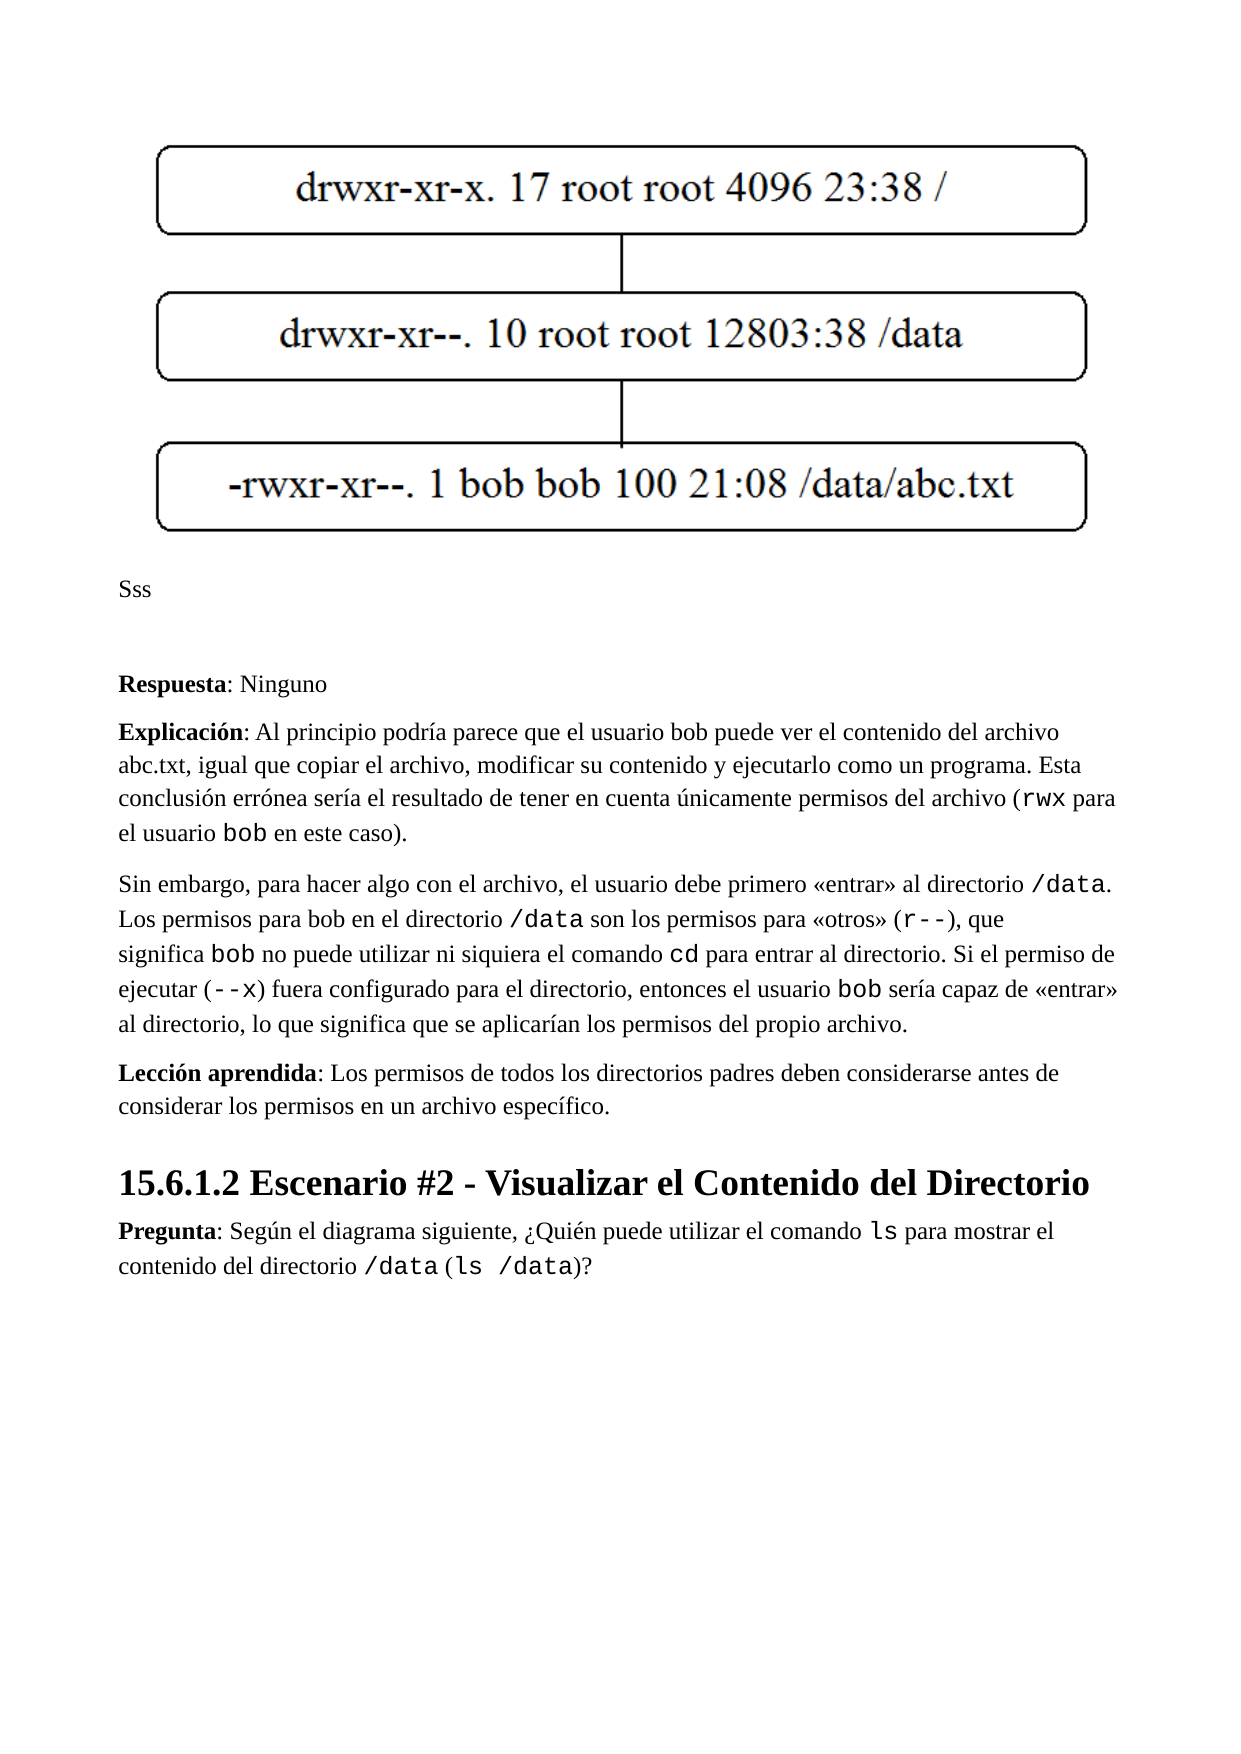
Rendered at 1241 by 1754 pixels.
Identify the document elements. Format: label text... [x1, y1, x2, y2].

text Sin embargo, para hacer algo con el archivo, el usuario debe primero «entrar» al directorio /data. Los permisos para bob en el directorio /data son los permisos para «otros» (r--), que significa bob no puede utilizar ni siquiera el comando cd para entrar al directorio. Si el permiso de ejecutar (--x) fuera configurado para el directorio, entonces el usuario bob sería capaz de «entrar» al directorio, lo que significa que se aplicarían los permisos del propio archivo. [118, 869, 1122, 1038]
text Sss [118, 570, 1122, 603]
text Explicación: Al principio podría parece que el usuario bob puede ver el contenido del archivo abc.txt, igual que copiar el archivo, modificar su contenido y ejecutarlo como un programa. Esta conclusión errónea sería el resultado de tener en cuenta únicamente permisos del archivo (rwx para el usuario bob en este caso). [118, 717, 1122, 849]
text Respuesta: Ninguno [118, 669, 1122, 698]
picture [118, 118, 1123, 570]
text Pregunta: Según el diagrama siguiente, ¿Quién puede utilizar el comando ls para mostrar el contenido del directorio /data (ls /data)? [118, 1216, 1122, 1282]
text Lección aprendida: Los permisos de todos los directorios padres deben considerarse antes de considerar los permisos en un archivo específico. [118, 1058, 1122, 1120]
subtitle 15.6.1.2 Escenario #2 - Visualizar el Contenido del Directorio [118, 1160, 1122, 1203]
